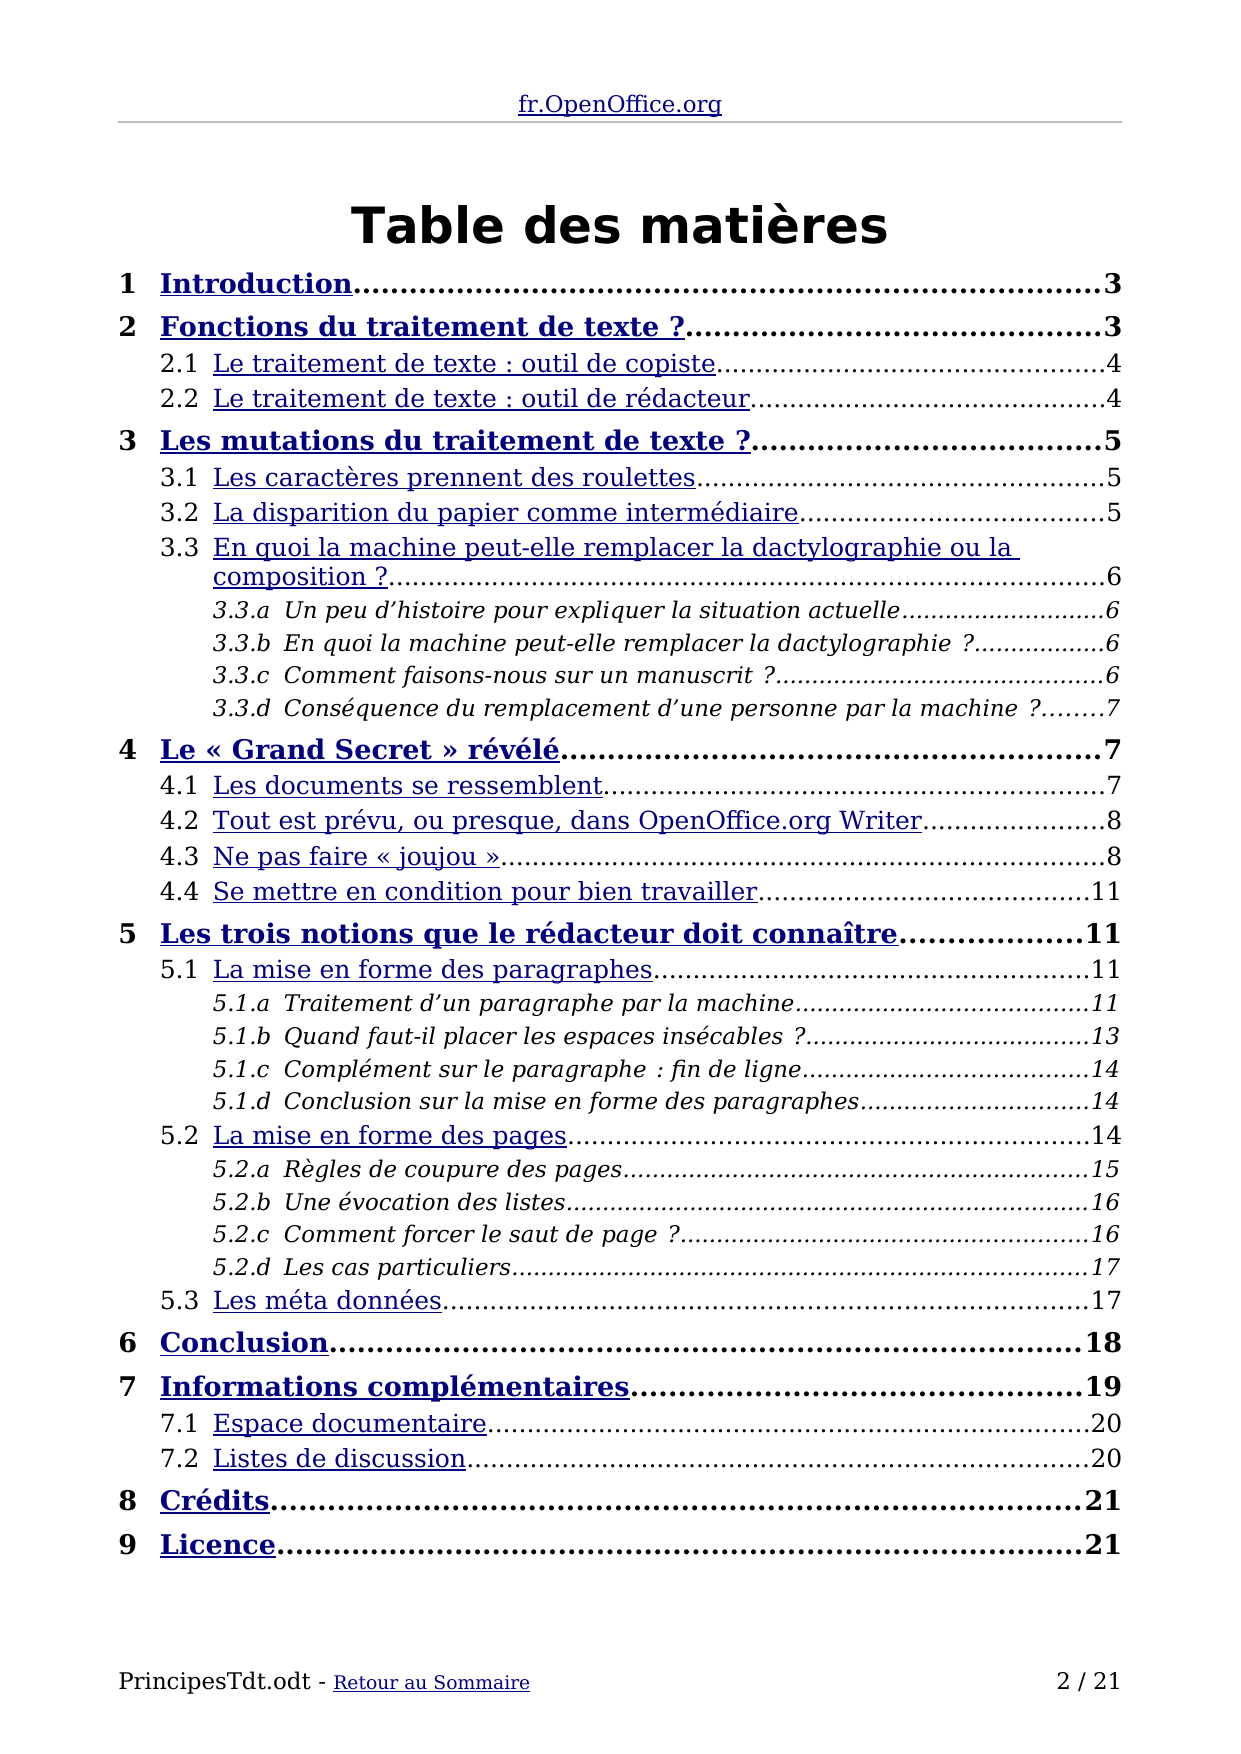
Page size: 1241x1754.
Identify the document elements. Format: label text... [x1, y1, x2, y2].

text 5.2.d Les cas particuliers 17 [213, 1254, 1122, 1281]
text 5.2.b Une évocation des listes 16 [213, 1189, 1122, 1215]
text 4.2 Tout est prévu, ou presque, dans OpenOffice.org Writer 8 [159, 807, 1122, 836]
text 3 Les mutations du traitement de texte ? 5 [118, 425, 1122, 457]
text 4 Le « Grand Secret » révélé 7 [118, 734, 1122, 766]
text 3.3.b En quoi la machine peut-elle remplacer la dactylographie ? 6 [213, 630, 1122, 657]
text 5.1.a Traitement d’un paragraphe par la machine 11 [213, 991, 1122, 1017]
text 3.3.c Comment faisons-nous sur un manuscrit ? 6 [213, 663, 1122, 689]
text 5.1.d Conclusion sur la mise en forme des paragraphes 14 [213, 1088, 1122, 1115]
text 5.2.a Règles de coupure des pages 15 [213, 1156, 1122, 1183]
text 7.2 Listes de discussion 20 [159, 1444, 1122, 1473]
text 5.1.b Quand faut-il placer les espaces insécables ? 13 [213, 1023, 1122, 1050]
text 1 Introduction 3 [118, 268, 1122, 299]
text 7 Informations complémentaires 19 [118, 1371, 1122, 1403]
text 5.1.c Complément sur le paragraphe : fin de ligne 14 [213, 1056, 1122, 1082]
text 5.2.c Comment forcer le saut de page ? 16 [213, 1221, 1122, 1248]
text 7.1 Espace documentaire 20 [159, 1409, 1122, 1438]
text 2 Fonctions du traitement de texte ? 3 [118, 311, 1122, 343]
text 3.3.d Conséquence du remplacement d’une personne par la machine ? 7 [213, 695, 1122, 722]
text 5 Les trois notions que le rédacteur doit connaître 11 [118, 918, 1122, 949]
text 3.2 La disparition du papier comme intermédiaire 5 [159, 498, 1122, 527]
text 4.3 Ne pas faire « joujou » 8 [159, 842, 1122, 871]
text 5.1 La mise en forme des paragraphes 11 [159, 956, 1122, 985]
text 9 Licence 21 [118, 1529, 1122, 1561]
text 5.3 Les méta données 17 [159, 1287, 1122, 1316]
text 3.3.a Un peu d’histoire pour expliquer la situation actuelle 6 [213, 597, 1122, 624]
text 2.1 Le traitement de texte : outil de copiste 4 [159, 349, 1122, 378]
text 4.4 Se mettre en condition pour bien travailler 11 [159, 877, 1122, 906]
text 3.3 En quoi la machine peut-elle remplacer la dactylographie ou la composition ? 6 [159, 533, 1122, 591]
text 3.1 Les caractères prennent des roulettes 5 [159, 463, 1122, 492]
text 4.1 Les documents se ressemblent 7 [159, 771, 1122, 801]
text 5.2 La mise en forme des pages 14 [159, 1121, 1122, 1150]
subtitle Table des matières [118, 197, 1122, 255]
text 8 Crédits 21 [118, 1485, 1122, 1517]
text 2.2 Le traitement de texte : outil de rédacteur 4 [159, 384, 1122, 413]
text 6 Conclusion 18 [118, 1327, 1122, 1359]
